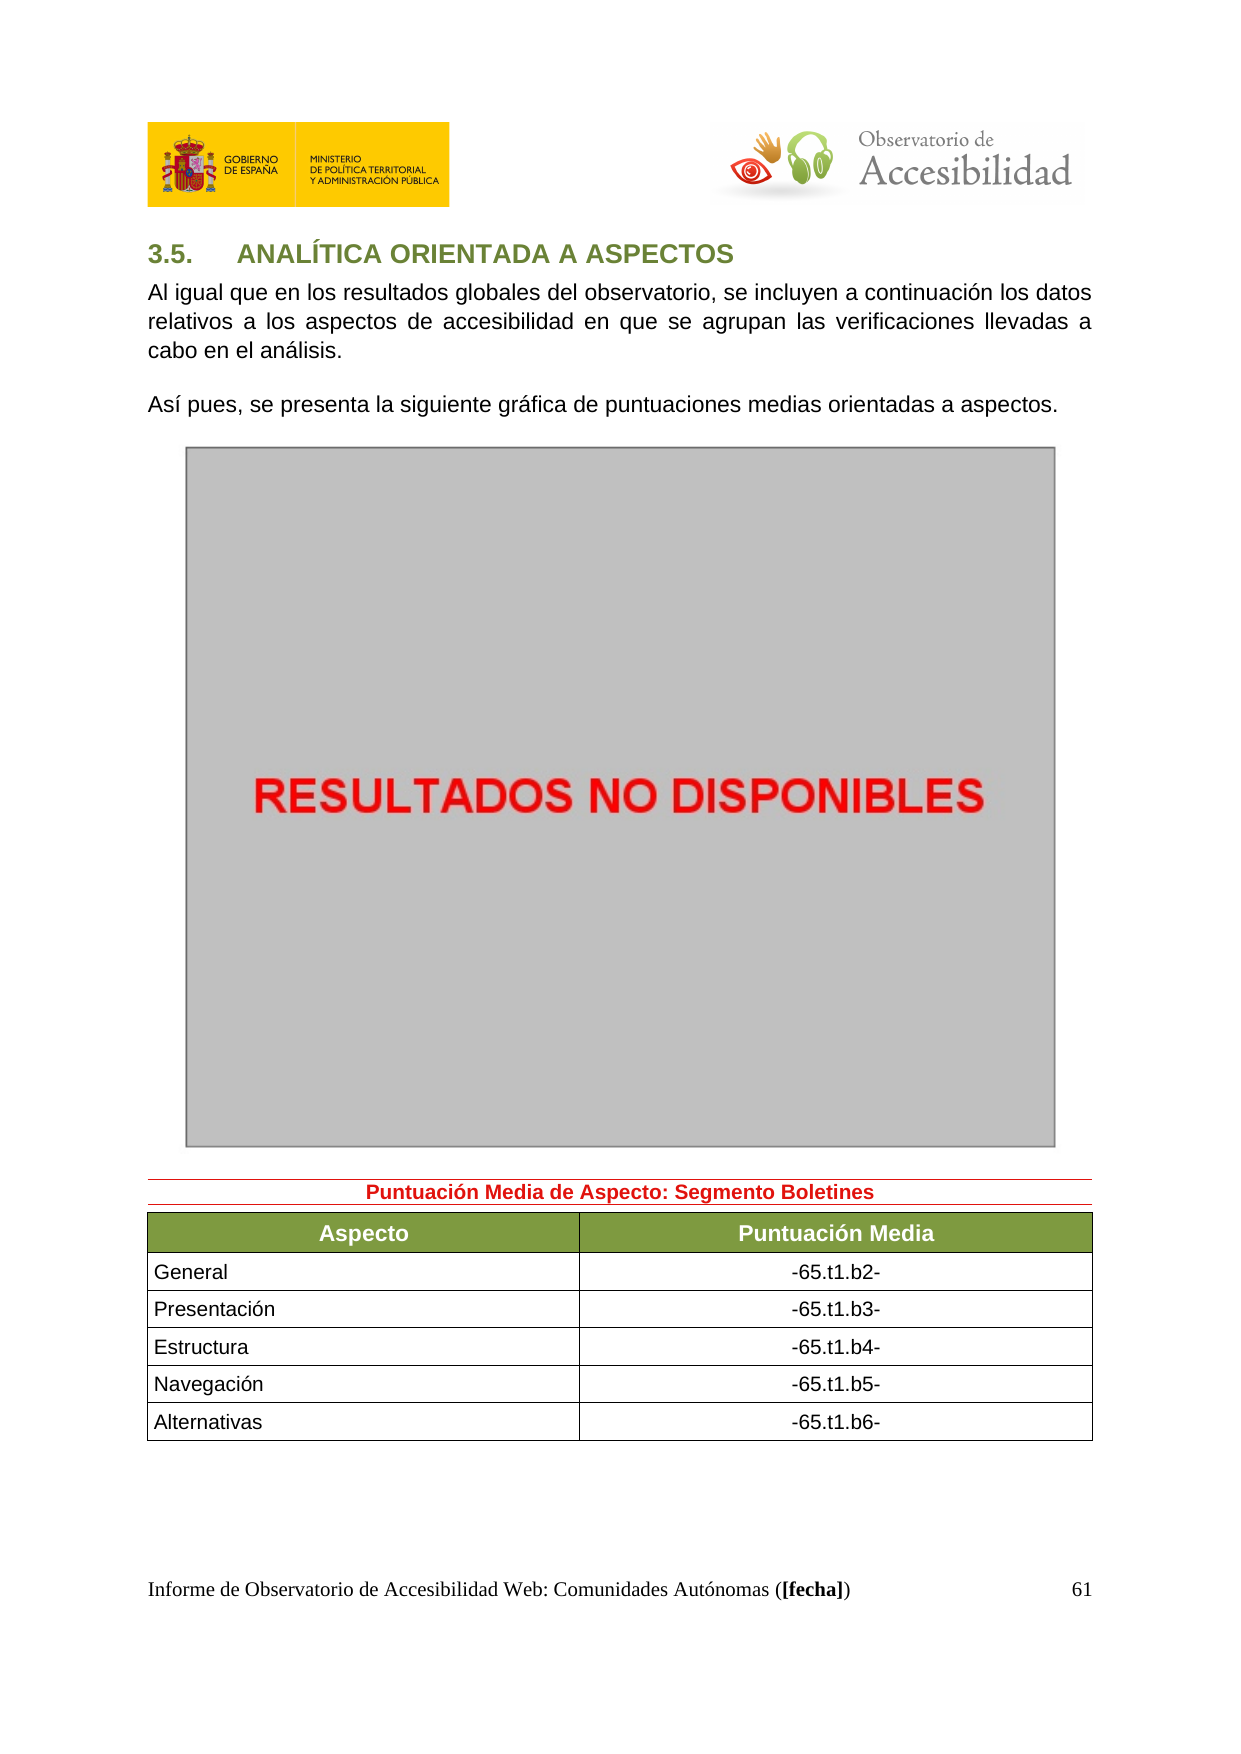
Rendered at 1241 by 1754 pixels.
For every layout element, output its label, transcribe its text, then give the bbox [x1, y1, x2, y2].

table_cell Estructura [148, 1328, 579, 1365]
table_cell -65.t1.b4- [580, 1328, 1092, 1365]
list Analítica orientada a aspectos [148, 238, 1092, 269]
table_header Aspecto [148, 1213, 579, 1252]
picture [147, 122, 450, 207]
picture [710, 122, 1086, 205]
text Puntuación Media de Aspecto: Segmento Boletines [148, 1180, 1092, 1204]
picture [178, 444, 1062, 1154]
table_cell -65.t1.b5- [580, 1366, 1092, 1402]
table_cell General [148, 1253, 579, 1290]
table_cell -65.t1.b3- [580, 1291, 1092, 1327]
table_cell -65.t1.b2- [580, 1253, 1092, 1290]
text Al igual que en los resultados globales del observatorio, se incluyen a continuación los datos relativos a los aspectos de accesibilidad en que se agrupan las verificaciones llevadas a cabo en el análisis. [148, 279, 1092, 363]
text Así pues, se presenta la siguiente gráfica de puntuaciones medias orientadas a aspectos. [148, 391, 1092, 417]
table_cell Presentación [148, 1291, 579, 1327]
table_cell -65.t1.b6- [580, 1403, 1092, 1440]
table_cell Alternativas [148, 1403, 579, 1440]
table_header Puntuación Media [580, 1213, 1092, 1252]
table_cell Navegación [148, 1366, 579, 1402]
